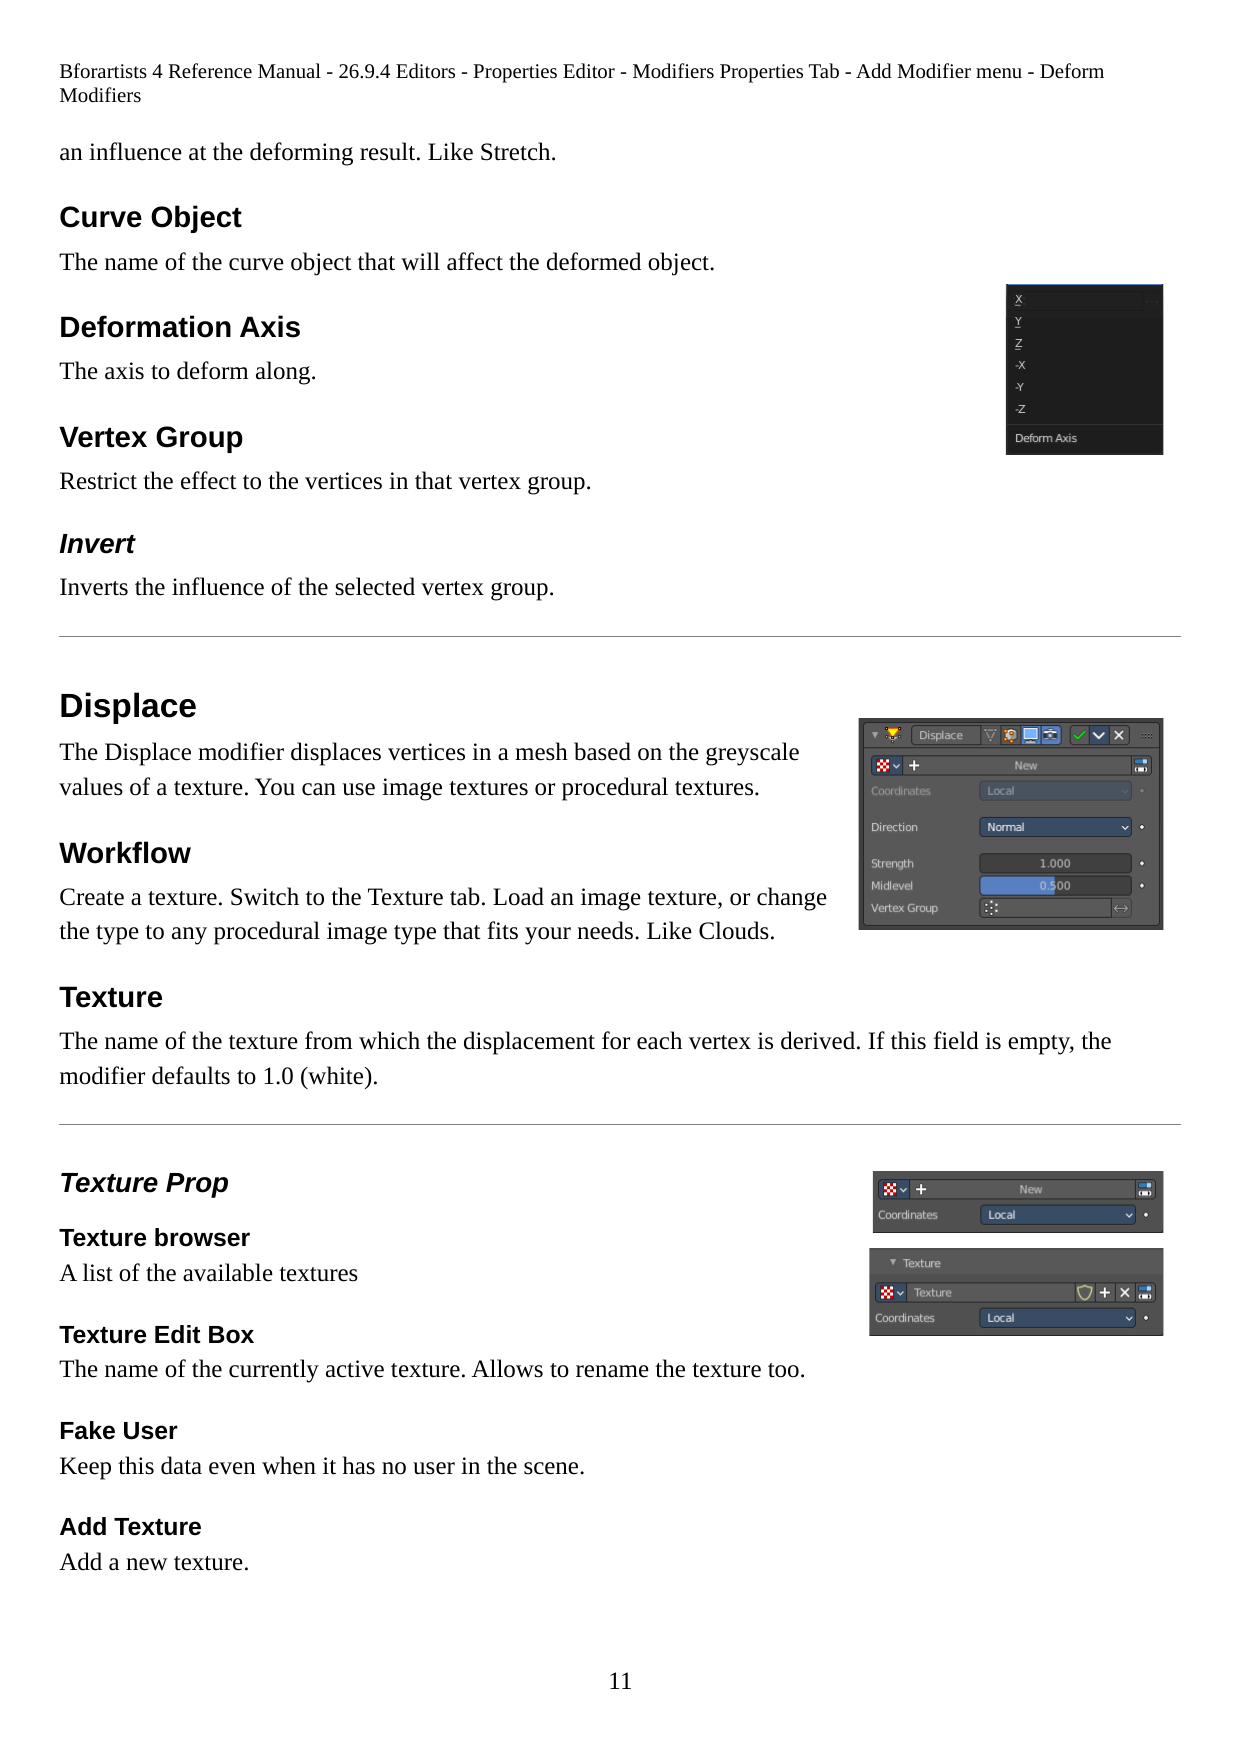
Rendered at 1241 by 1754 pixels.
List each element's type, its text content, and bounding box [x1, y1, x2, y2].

text The name of the curve object that will affect the deformed object. [59, 247, 1181, 275]
text an influence at the deforming result. Like Stretch. [59, 137, 1181, 165]
subtitle Texture Edit Box [59, 1320, 1181, 1348]
picture [869, 1248, 1164, 1336]
text Add a new texture. [59, 1547, 1181, 1576]
subtitle Deformation Axis [59, 310, 1005, 344]
text The Displace modifier displaces vertices in a mesh based on the greyscale values of a texture. You can use image textures or procedural textures. [59, 737, 858, 801]
subtitle Vertex Group [59, 420, 1005, 454]
subtitle Displace [59, 686, 1181, 725]
subtitle Fake User [59, 1416, 1181, 1444]
text The name of the currently active texture. Allows to rename the texture too. [59, 1354, 1181, 1383]
subtitle Texture Prop [59, 1166, 1181, 1198]
text Keep this data even when it has no user in the scene. [59, 1451, 1181, 1479]
subtitle Workflow [59, 836, 858, 869]
subtitle Texture [59, 980, 1181, 1014]
text Inverts the influence of the selected vertex group. [59, 572, 1181, 601]
subtitle Texture browser [59, 1223, 1181, 1252]
subtitle [1164, 420, 1181, 454]
picture [1005, 284, 1164, 455]
text Create a texture. Switch to the Texture tab. Load an image texture, or change the type to any procedural image type that fits your needs. Like Clouds. [59, 882, 1181, 945]
text Restrict the effect to the vertices in that vertex group. [59, 466, 1181, 495]
text The axis to deform along. [59, 356, 1005, 385]
picture [858, 718, 1164, 930]
subtitle Add Texture [59, 1512, 1181, 1541]
picture [872, 1171, 1164, 1233]
text The name of the texture from which the displacement for each vertex is derived. If this field is empty, the modifier defaults to 1.0 (white). [59, 1026, 1181, 1089]
subtitle Invert [59, 528, 1181, 560]
subtitle Curve Object [59, 200, 1181, 234]
subtitle [1164, 836, 1181, 869]
text A list of the available textures [59, 1258, 869, 1287]
subtitle [1164, 310, 1181, 344]
